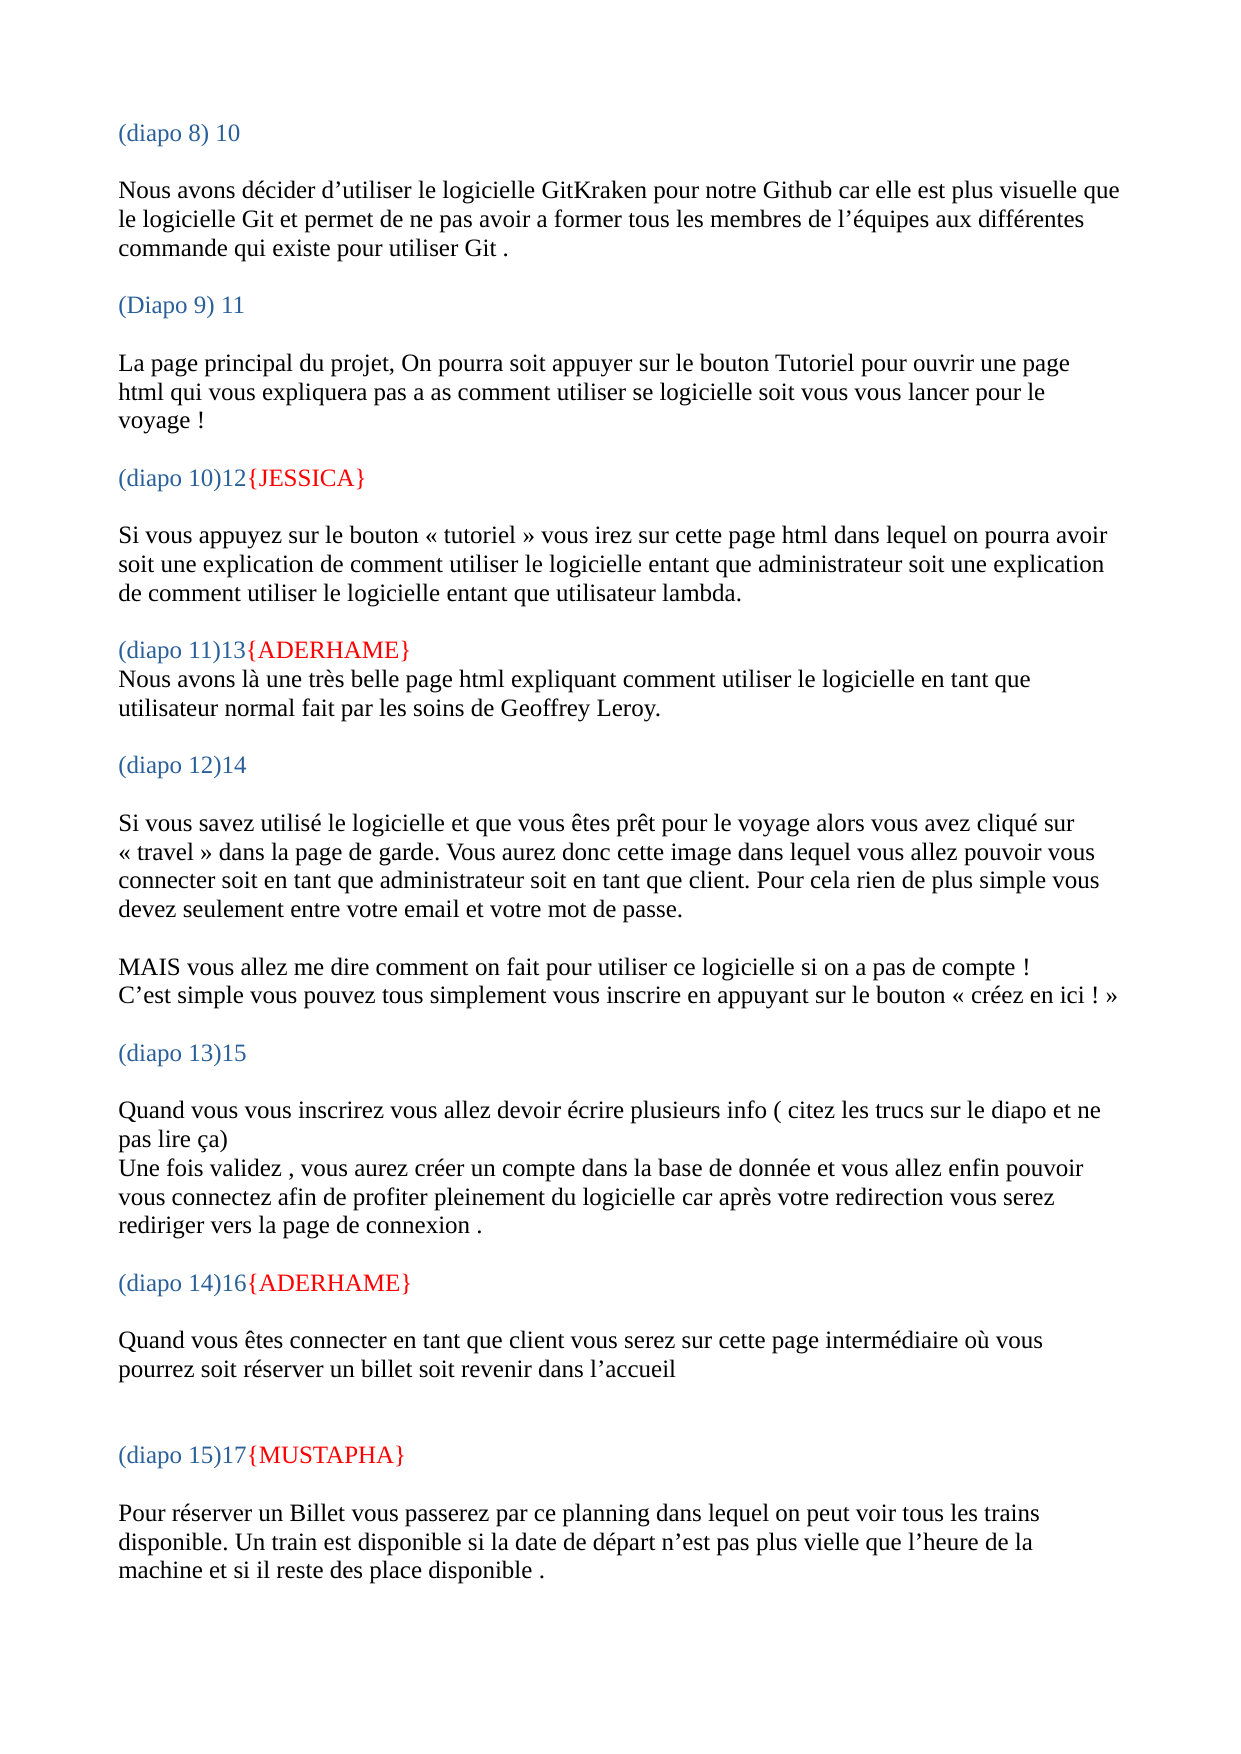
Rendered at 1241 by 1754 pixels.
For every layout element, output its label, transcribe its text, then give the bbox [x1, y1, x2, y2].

text Nous avons là une très belle page html expliquant comment utiliser le logicielle en tant que utilisateur normal fait par les soins de Geoffrey Leroy. [118, 664, 1122, 722]
text (diapo 10)12{JESSICA} [118, 463, 1122, 492]
text (diapo 15)17{MUSTAPHA} [118, 1441, 1122, 1469]
text (diapo 8) 10 [118, 118, 1122, 147]
text (diapo 13)15 [118, 1038, 1122, 1067]
text Si vous savez utilisé le logicielle et que vous êtes prêt pour le voyage alors vous avez cliqué sur « travel » dans la page de garde. Vous aurez donc cette image dans lequel vous allez pouvoir vous connecter soit en tant que administrateur soit en tant que client. Pour cela rien de plus simple vous devez seulement entre votre email et votre mot de passe. [118, 808, 1122, 923]
text Une fois validez , vous aurez créer un compte dans la base de donnée et vous allez enfin pouvoir vous connectez afin de profiter pleinement du logicielle car après votre redirection vous serez rediriger vers la page de connexion . [118, 1153, 1122, 1239]
text (diapo 11)13{ADERHAME} [118, 636, 1122, 664]
text Si vous appuyez sur le bouton « tutoriel » vous irez sur cette page html dans lequel on pourra avoir soit une explication de comment utiliser le logicielle entant que administrateur soit une explication de comment utiliser le logicielle entant que utilisateur lambda. [118, 521, 1122, 607]
text Quand vous vous inscrirez vous allez devoir écrire plusieurs info ( citez les trucs sur le diapo et ne pas lire ça) [118, 1096, 1122, 1153]
text La page principal du projet, On pourra soit appuyer sur le bouton Tutoriel pour ouvrir une page html qui vous expliquera pas a as comment utiliser se logicielle soit vous vous lancer pour le voyage ! [118, 348, 1122, 434]
text (diapo 14)16{ADERHAME} [118, 1268, 1122, 1297]
text Quand vous êtes connecter en tant que client vous serez sur cette page intermédiaire où vous pourrez soit réserver un billet soit revenir dans l’accueil [118, 1326, 1122, 1383]
text C’est simple vous pouvez tous simplement vous inscrire en appuyant sur le bouton « créez en ici ! » [118, 981, 1122, 1009]
text (Diapo 9) 11 [118, 291, 1122, 319]
text Pour réserver un Billet vous passerez par ce planning dans lequel on peut voir tous les trains disponible. Un train est disponible si la date de départ n’est pas plus vielle que l’heure de la machine et si il reste des place disponible . [118, 1498, 1122, 1584]
text Nous avons décider d’utiliser le logicielle GitKraken pour notre Github car elle est plus visuelle que le logicielle Git et permet de ne pas avoir a former tous les membres de l’équipes aux différentes commande qui existe pour utiliser Git . [118, 176, 1122, 262]
text MAIS vous allez me dire comment on fait pour utiliser ce logicielle si on a pas de compte ! [118, 952, 1122, 981]
text (diapo 12)14 [118, 751, 1122, 779]
